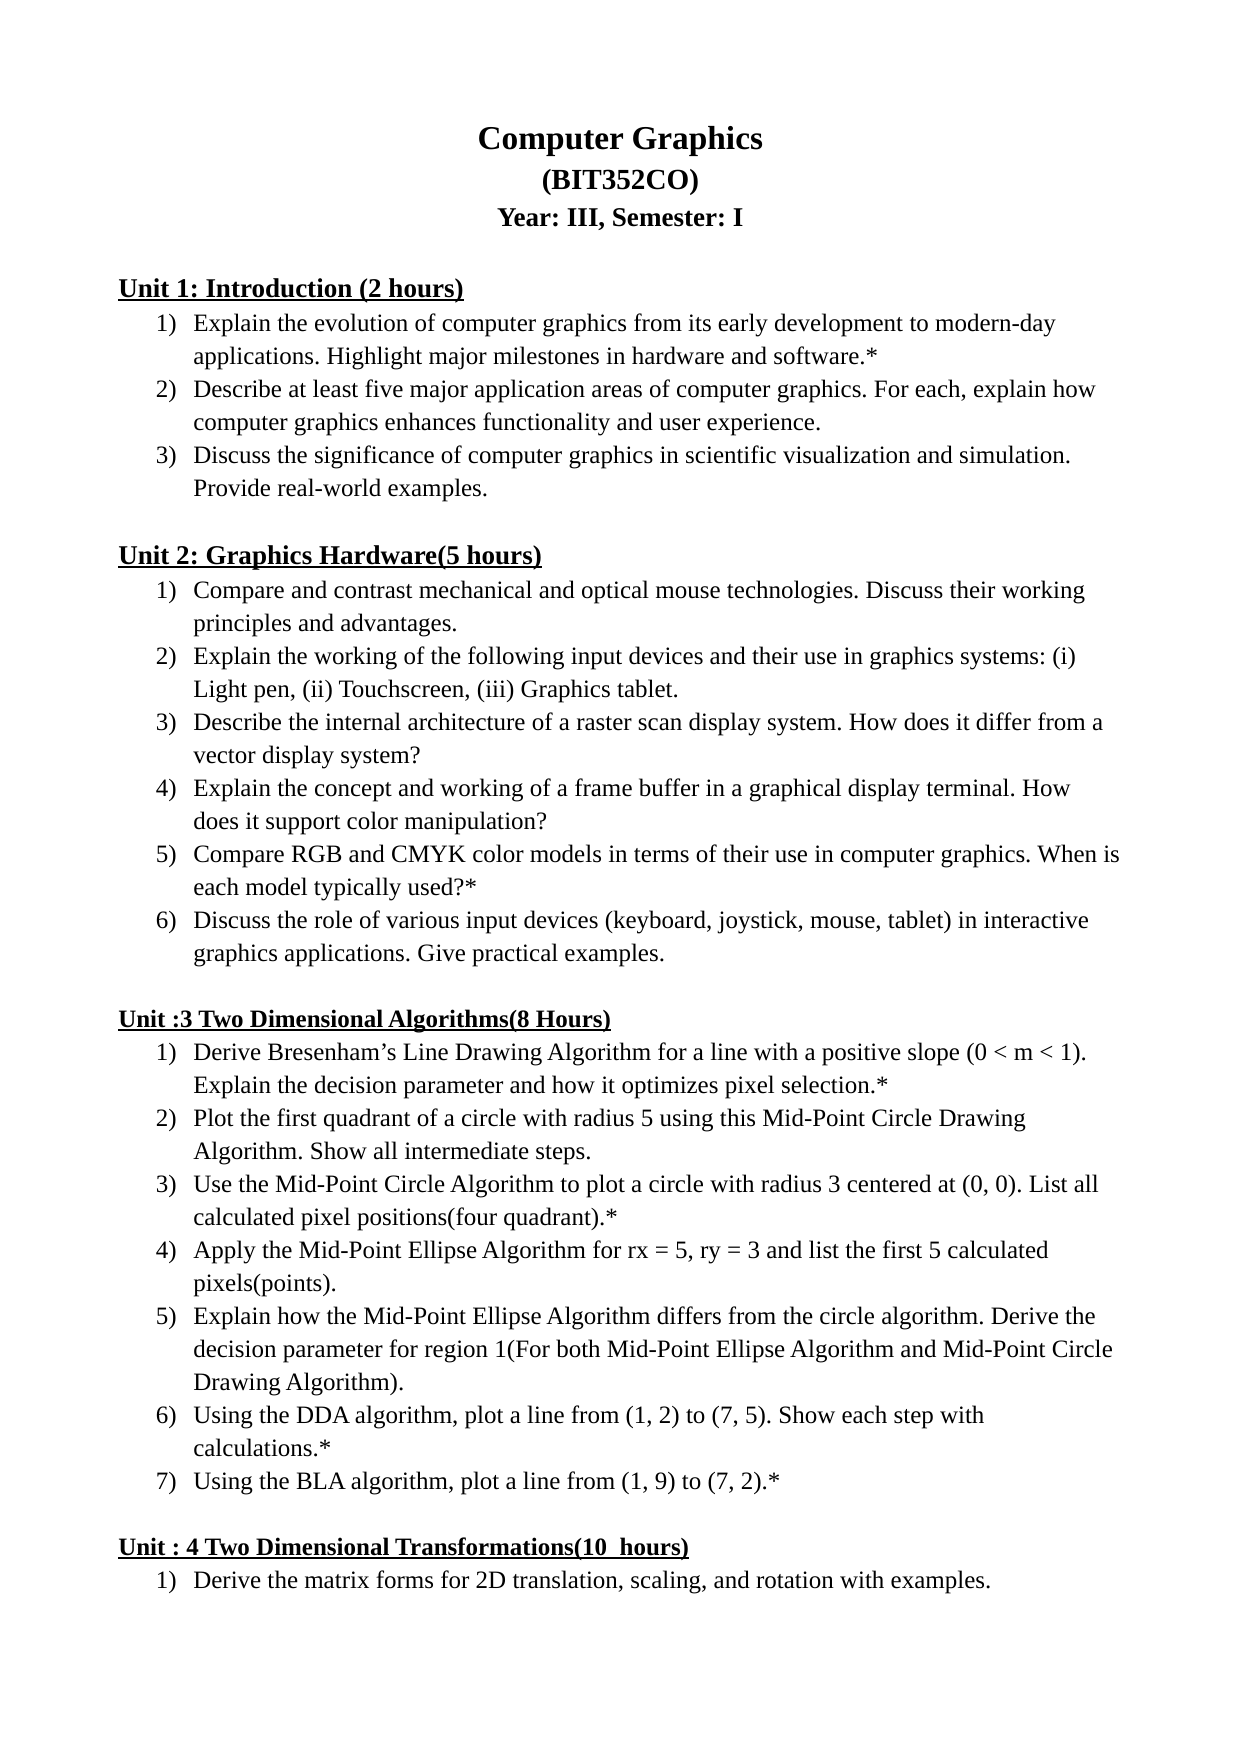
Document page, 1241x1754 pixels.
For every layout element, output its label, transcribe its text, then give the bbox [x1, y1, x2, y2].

list Explain how the Mid-Point Ellipse Algorithm differs from the circle algorithm. Derive the decision parameter for region 1(For both Mid-Point Ellipse Algorithm and Mid-Point Circle Drawing Algorithm). [156, 1301, 1122, 1396]
list Explain the working of the following input devices and their use in graphics systems: (i) Light pen, (ii) Touchscreen, (iii) Graphics tablet. [156, 641, 1122, 703]
text Unit 1: Introduction (2 hours) [118, 272, 1122, 303]
list Compare and contrast mechanical and optical mouse technologies. Discuss their working principles and advantages. [156, 575, 1122, 637]
text Unit 2: Graphics Hardware(5 hours) [118, 539, 1122, 570]
list Discuss the role of various input devices (keyboard, joystick, mouse, tablet) in interactive graphics applications. Give practical examples. [156, 905, 1122, 967]
text (BIT352CO) [118, 162, 1122, 196]
list Compare RGB and CMYK color models in terms of their use in computer graphics. When is each model typically used?* [156, 839, 1122, 901]
text Unit :3 Two Dimensional Algorithms(8 Hours) [118, 1004, 1122, 1033]
text Unit : 4 Two Dimensional Transformations(10 hours) [118, 1532, 1122, 1561]
list Using the BLA algorithm, plot a line from (1, 9) to (7, 2).* [156, 1466, 1122, 1495]
list Describe the internal architecture of a raster scan display system. How does it differ from a vector display system? [156, 707, 1122, 769]
list Explain the evolution of computer graphics from its early development to modern-day applications. Highlight major milestones in hardware and software.* [156, 308, 1122, 370]
list Describe at least five major application areas of computer graphics. For each, explain how computer graphics enhances functionality and user experience. [156, 374, 1122, 436]
list Using the DDA algorithm, plot a line from (1, 2) to (7, 5). Show each step with calculations.* [156, 1400, 1122, 1462]
text Computer Graphics [118, 118, 1122, 156]
list Explain the concept and working of a frame buffer in a graphical display terminal. How does it support color manipulation? [156, 773, 1122, 835]
list Plot the first quadrant of a circle with radius 5 using this Mid-Point Circle Drawing Algorithm. Show all intermediate steps. [156, 1103, 1122, 1165]
list Derive the matrix forms for 2D translation, scaling, and rotation with examples. [156, 1565, 1122, 1594]
list Derive Bresenham’s Line Drawing Algorithm for a line with a positive slope (0 < m < 1). Explain the decision parameter and how it optimizes pixel selection.* [156, 1037, 1122, 1099]
list Discuss the significance of computer graphics in scientific visualization and simulation. Provide real-world examples. [156, 440, 1122, 502]
list Use the Mid-Point Circle Algorithm to plot a circle with radius 3 centered at (0, 0). List all calculated pixel positions(four quadrant).* [156, 1169, 1122, 1231]
text Year: III, Semester: I [118, 201, 1122, 232]
list Apply the Mid-Point Ellipse Algorithm for rx = 5, ry = 3 and list the first 5 calculated pixels(points). [156, 1235, 1122, 1297]
